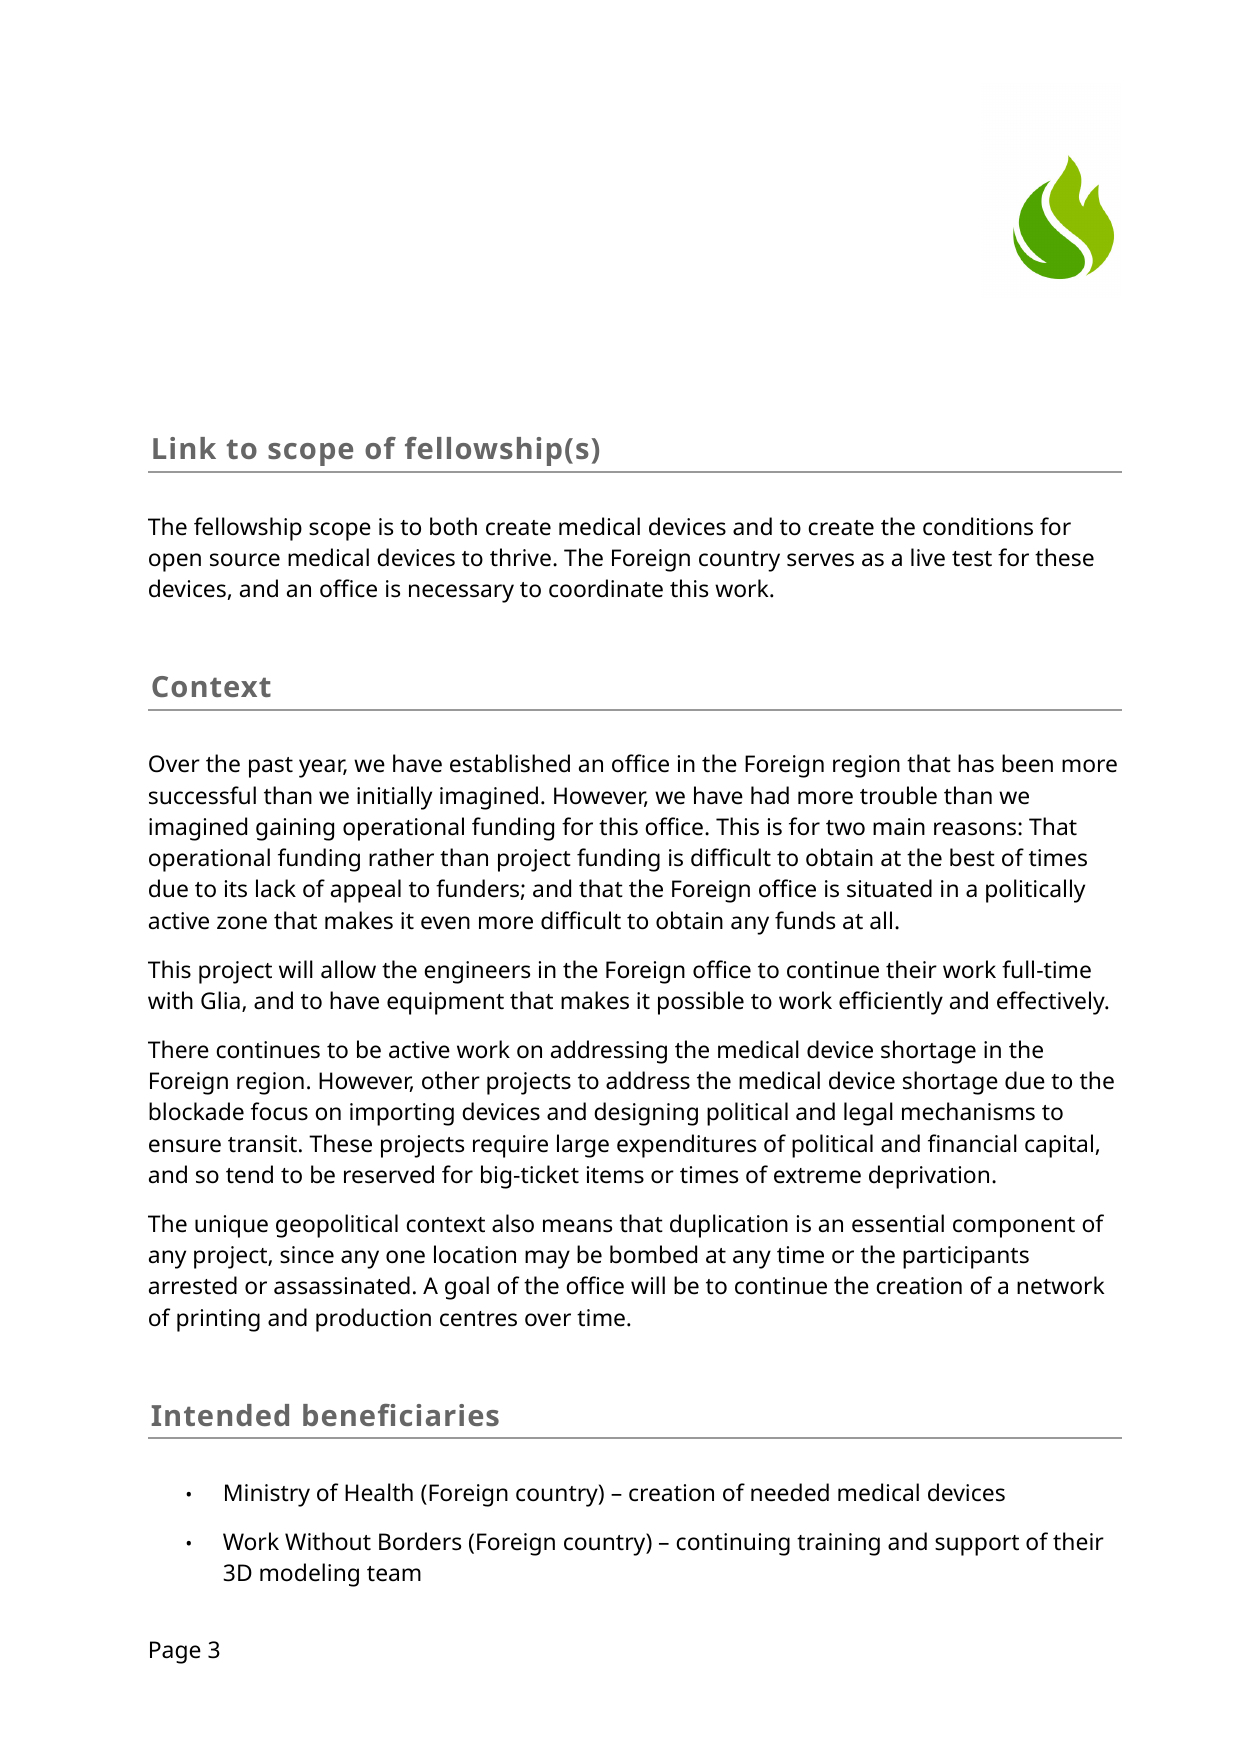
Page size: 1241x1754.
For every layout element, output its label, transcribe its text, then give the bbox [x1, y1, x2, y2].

picture [981, 83, 1026, 298]
text The unique geopolitical context also means that duplication is an essential component of any project, since any one location may be bombed at any time or the participants arrested or assassinated. A goal of the office will be to continue the creation of a network of printing and production centres over time. [148, 1208, 1122, 1333]
text This project will allow the engineers in the Foreign office to continue their work full-time with Glia, and to have equipment that makes it possible to work efficiently and effectively. [148, 954, 1122, 1016]
subtitle Link to scope of fellowship(s) [148, 425, 1122, 471]
subtitle Context [148, 663, 1122, 709]
text Over the past year, we have established an office in the Foreign region that has been more successful than we initially imagined. However, we have had more trouble than we imagined gaining operational funding for this office. This is for two main reasons: That operational funding rather than project funding is difficult to obtain at the best of times due to its lack of appeal to funders; and that the Foreign office is situated in a politically active zone that makes it even more difficult to obtain any funds at all. [148, 748, 1122, 936]
text There continues to be active work on addressing the medical device shortage in the Foreign region. However, other projects to address the medical device shortage due to the blockade focus on importing devices and designing political and legal mechanisms to ensure transit. These projects require large expenditures of political and financial capital, and so tend to be reserved for big-ticket items or times of extreme deprivation. [148, 1034, 1122, 1190]
list Work Without Borders (Foreign country) – continuing training and support of their 3D modeling team [185, 1526, 1122, 1588]
text The fellowship scope is to both create medical devices and to create the conditions for open source medical devices to thrive. The Foreign country serves as a live test for these devices, and an office is necessary to coordinate this work. [148, 511, 1122, 604]
subtitle Intended beneficiaries [148, 1392, 1122, 1437]
list Ministry of Health (Foreign country) – creation of needed medical devices [185, 1477, 1122, 1508]
